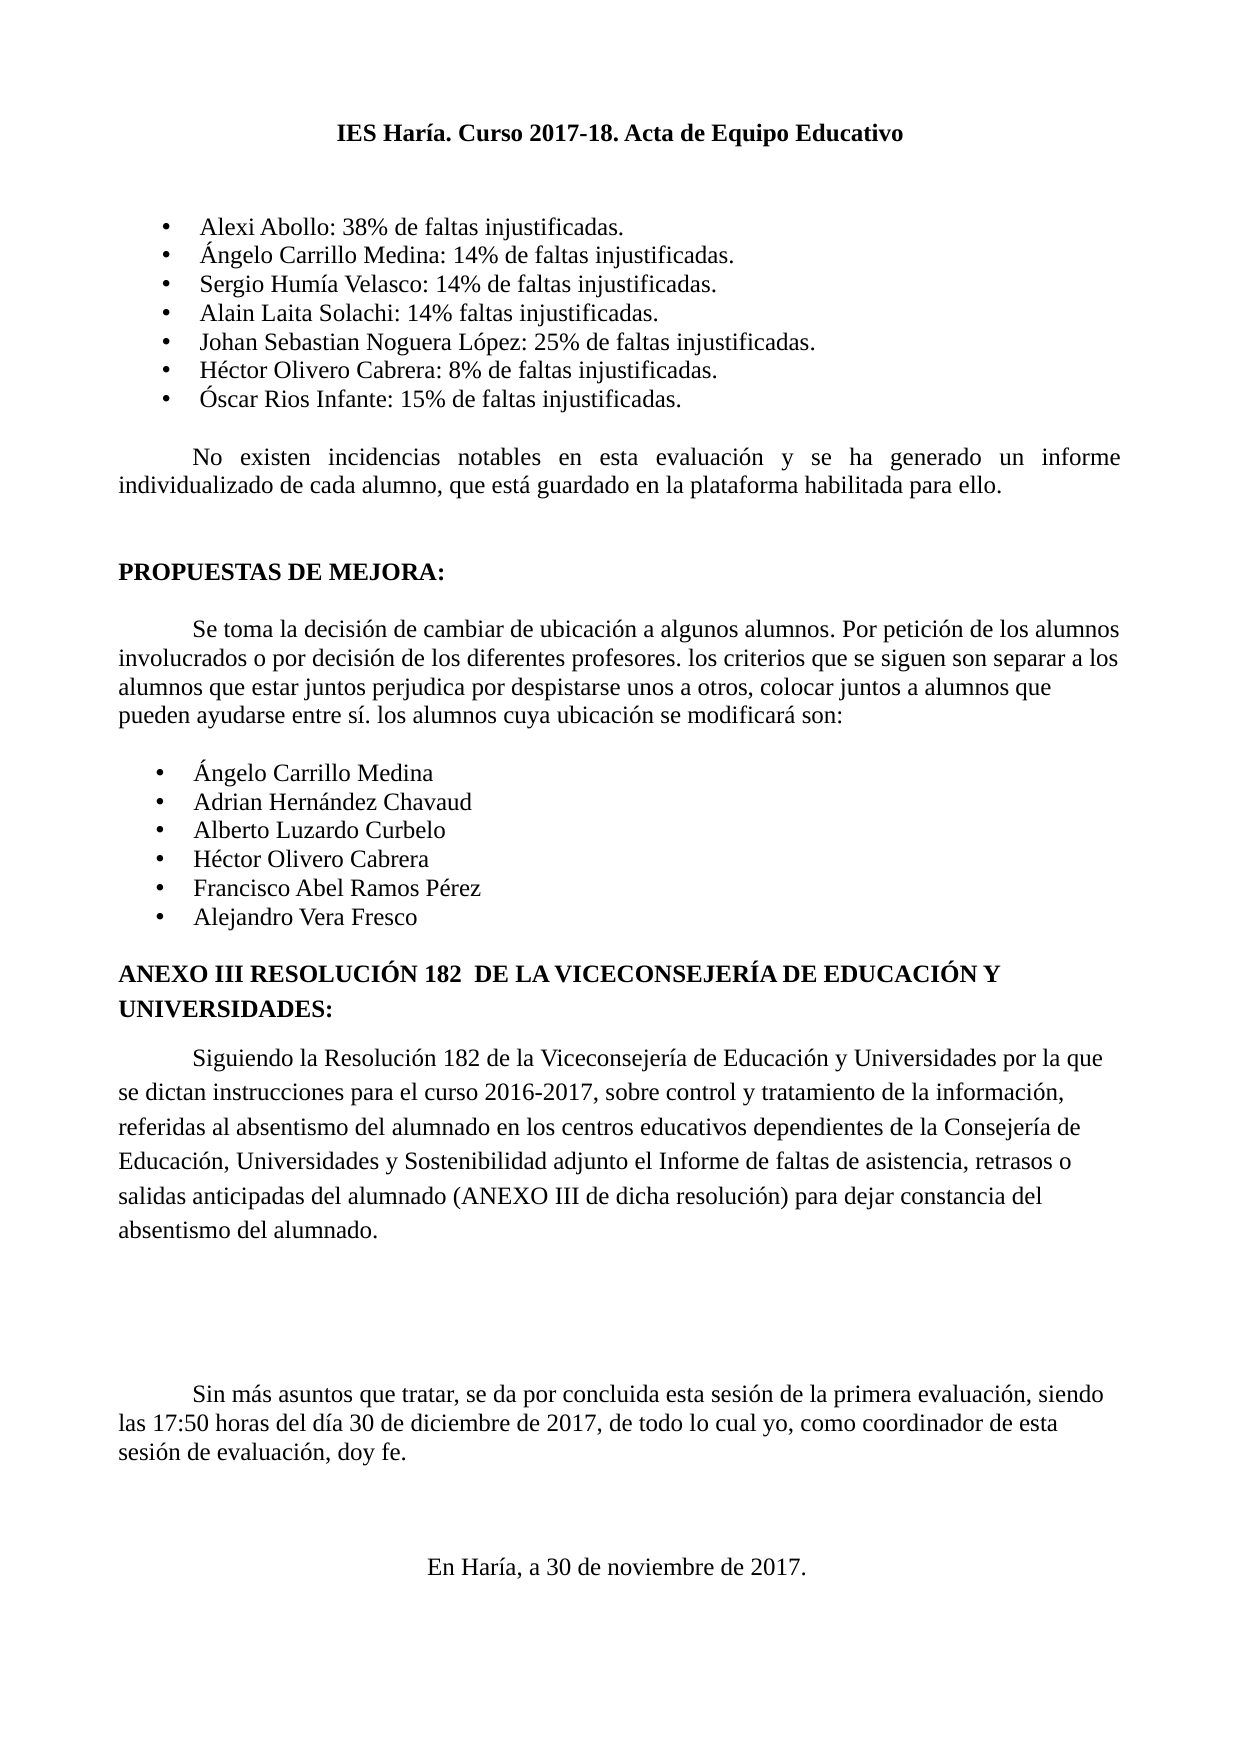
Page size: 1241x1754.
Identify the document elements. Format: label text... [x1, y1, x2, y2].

list Héctor Olivero Cabrera: 8% de faltas injustificadas. [162, 356, 1122, 384]
list Johan Sebastian Noguera López: 25% de faltas injustificadas. [162, 327, 1122, 356]
list Anexo III Resolución 182 de la Viceconsejería de Educación y Universidades: [118, 959, 1122, 1023]
list Héctor Olivero Cabrera [156, 844, 1122, 873]
list Francisco Abel Ramos Pérez [156, 873, 1122, 902]
list Óscar Rios Infante: 15% de faltas injustificadas. [162, 384, 1122, 413]
list Ángelo Carrillo Medina [156, 758, 1122, 787]
list Sergio Humía Velasco: 14% de faltas injustificadas. [162, 269, 1122, 298]
text En Haría, a 30 de noviembre de 2017. [118, 1552, 1122, 1581]
list Ángelo Carrillo Medina: 14% de faltas injustificadas. [162, 241, 1122, 269]
list Adrian Hernández Chavaud [156, 787, 1122, 816]
text Se toma la decisión de cambiar de ubicación a algunos alumnos. Por petición de los alumnos involucrados o por decisión de los diferentes profesores. Los criterios que se siguen son separar a los alumnos que estar juntos perjudica por despistarse unos a otros, colocar juntos a alumnos que pueden ayudarse entre sí. Los alumnos cuya ubicación se modificará son: [118, 614, 1122, 729]
list Alejandro Vera Fresco [156, 902, 1122, 931]
text Siguiendo la Resolución 182 de la Viceconsejería de Educación y Universidades por la que se dictan instrucciones para el curso 2016-2017, sobre control y tratamiento de la información, referidas al absentismo del alumnado en los centros educativos dependientes de la Consejería de Educación, Universidades y Sostenibilidad adjunto el Informe de faltas de asistencia, retrasos o salidas anticipadas del alumnado (ANEXO III de dicha resolución) para dejar constancia del absentismo del alumnado. [118, 1043, 1122, 1244]
text No existen incidencias notables en esta evaluación y se ha generado un informe individualizado de cada alumno, que está guardado en la plataforma habilitada para ello. [118, 442, 1122, 499]
text PROPUESTAS DE MEJORA: [118, 557, 1122, 586]
list Alain Laita Solachi: 14% faltas injustificadas. [162, 298, 1122, 327]
list Alexi Abollo: 38% de faltas injustificadas. [162, 212, 1122, 241]
list Alberto Luzardo Curbelo [156, 816, 1122, 844]
text Sin más asuntos que tratar, se da por concluida esta sesión de la primera evaluación, siendo las 17:50 horas del día 30 de diciembre de 2017, de todo lo cual yo, como coordinador de esta sesión de evaluación, doy fe. [118, 1379, 1122, 1466]
